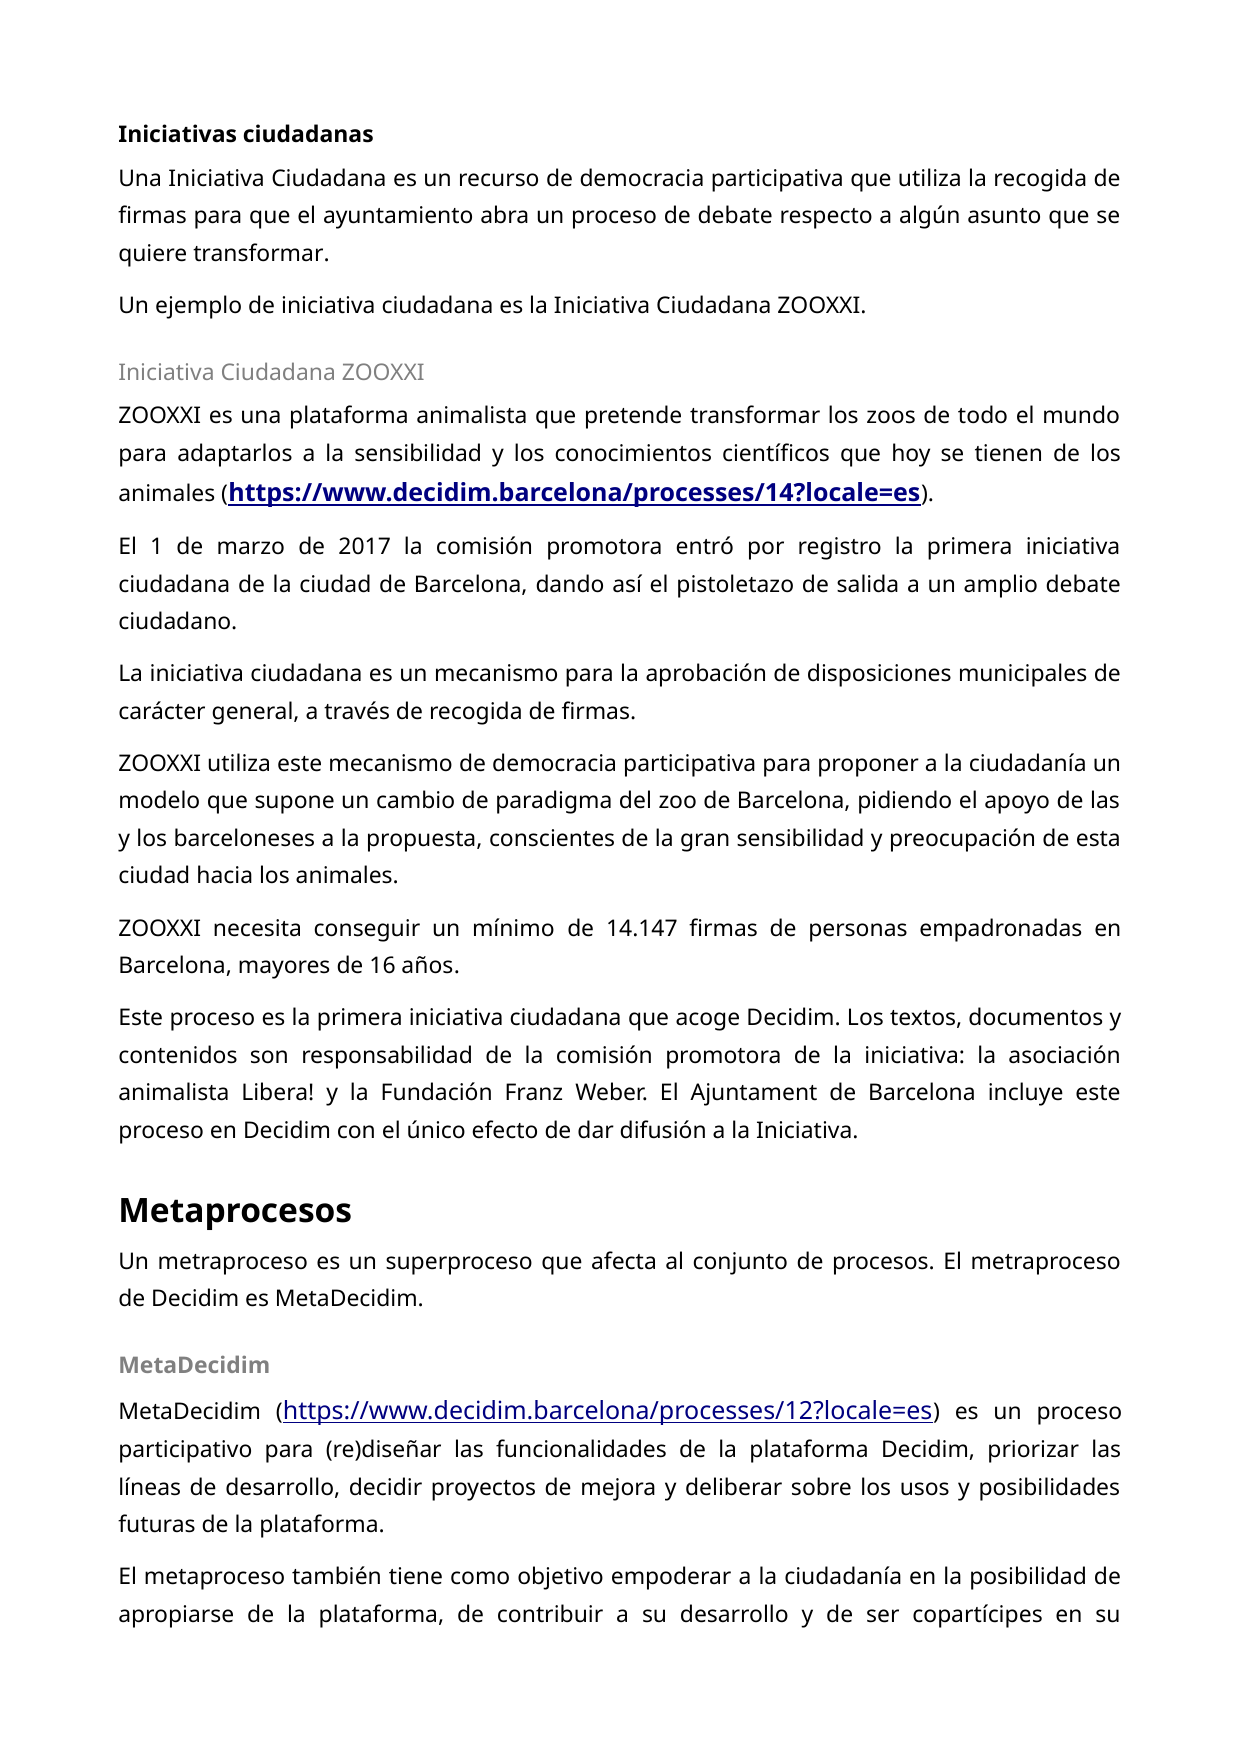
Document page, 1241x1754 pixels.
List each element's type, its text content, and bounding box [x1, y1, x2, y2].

subtitle Iniciativas ciudadanas [118, 118, 1122, 149]
text Una Iniciativa Ciudadana es un recurso de democracia participativa que utiliza la recogida de firmas para que el ayuntamiento abra un proceso de debate respecto a algún asunto que se quiere transformar. [118, 162, 1122, 268]
text El metaproceso también tiene como objetivo empoderar a la ciudadanía en la posibilidad de apropiarse de la plataforma, de contribuir a su desarrollo y de ser copartícipes en su [118, 1560, 1122, 1629]
text ZOOXXI utiliza este mecanismo de democracia participativa para proponer a la ciudadanía un modelo que supone un cambio de paradigma del zoo de Barcelona, pidiendo el apoyo de las y los barceloneses a la propuesta, conscientes de la gran sensibilidad y preocupación de esta ciudad hacia los animales. [118, 747, 1122, 891]
text Este proceso es la primera iniciativa ciudadana que acoge Decidim. Los textos, documentos y contenidos son responsabilidad de la comisión promotora de la iniciativa: la asociación animalista Libera! y la Fundación Franz Weber. El Ajuntament de Barcelona incluye este proceso en Decidim con el único efecto de dar difusión a la Iniciativa. [118, 1001, 1122, 1145]
subtitle Iniciativa Ciudadana ZOOXXI [118, 356, 1122, 387]
text Un ejemplo de iniciativa ciudadana es la Iniciativa Ciudadana ZOOXXI. [118, 289, 1122, 320]
text MetaDecidim (https://www.decidim.barcelona/processes/12?locale=es) es un proceso participativo para (re)diseñar las funcionalidades de la plataforma Decidim, priorizar las líneas de desarrollo, decidir proyectos de mejora y deliberar sobre los usos y posibilidades futuras de la plataforma. [118, 1393, 1122, 1539]
text ZOOXXI necesita conseguir un mínimo de 14.147 firmas de personas empadronadas en Barcelona, mayores de 16 años. [118, 912, 1122, 980]
text La iniciativa ciudadana es un mecanismo para la aprobación de disposiciones municipales de carácter general, a través de recogida de firmas. [118, 657, 1122, 726]
subtitle MetaDecidim [118, 1349, 1122, 1380]
text ZOOXXI es una plataforma animalista que pretende transformar los zoos de todo el mundo para adaptarlos a la sensibilidad y los conocimientos científicos que hoy se tienen de los animales (https://www.decidim.barcelona/processes/14?locale=es). [118, 399, 1122, 509]
text El 1 de marzo de 2017 la comisión promotora entró por registro la primera iniciativa ciudadana de la ciudad de Barcelona, dando así el pistoletazo de salida a un amplio debate ciudadano. [118, 530, 1122, 637]
subtitle Metaprocesos [118, 1187, 1122, 1232]
text Un metraproceso es un superproceso que afecta al conjunto de procesos. El metraproceso de Decidim es MetaDecidim. [118, 1245, 1122, 1313]
